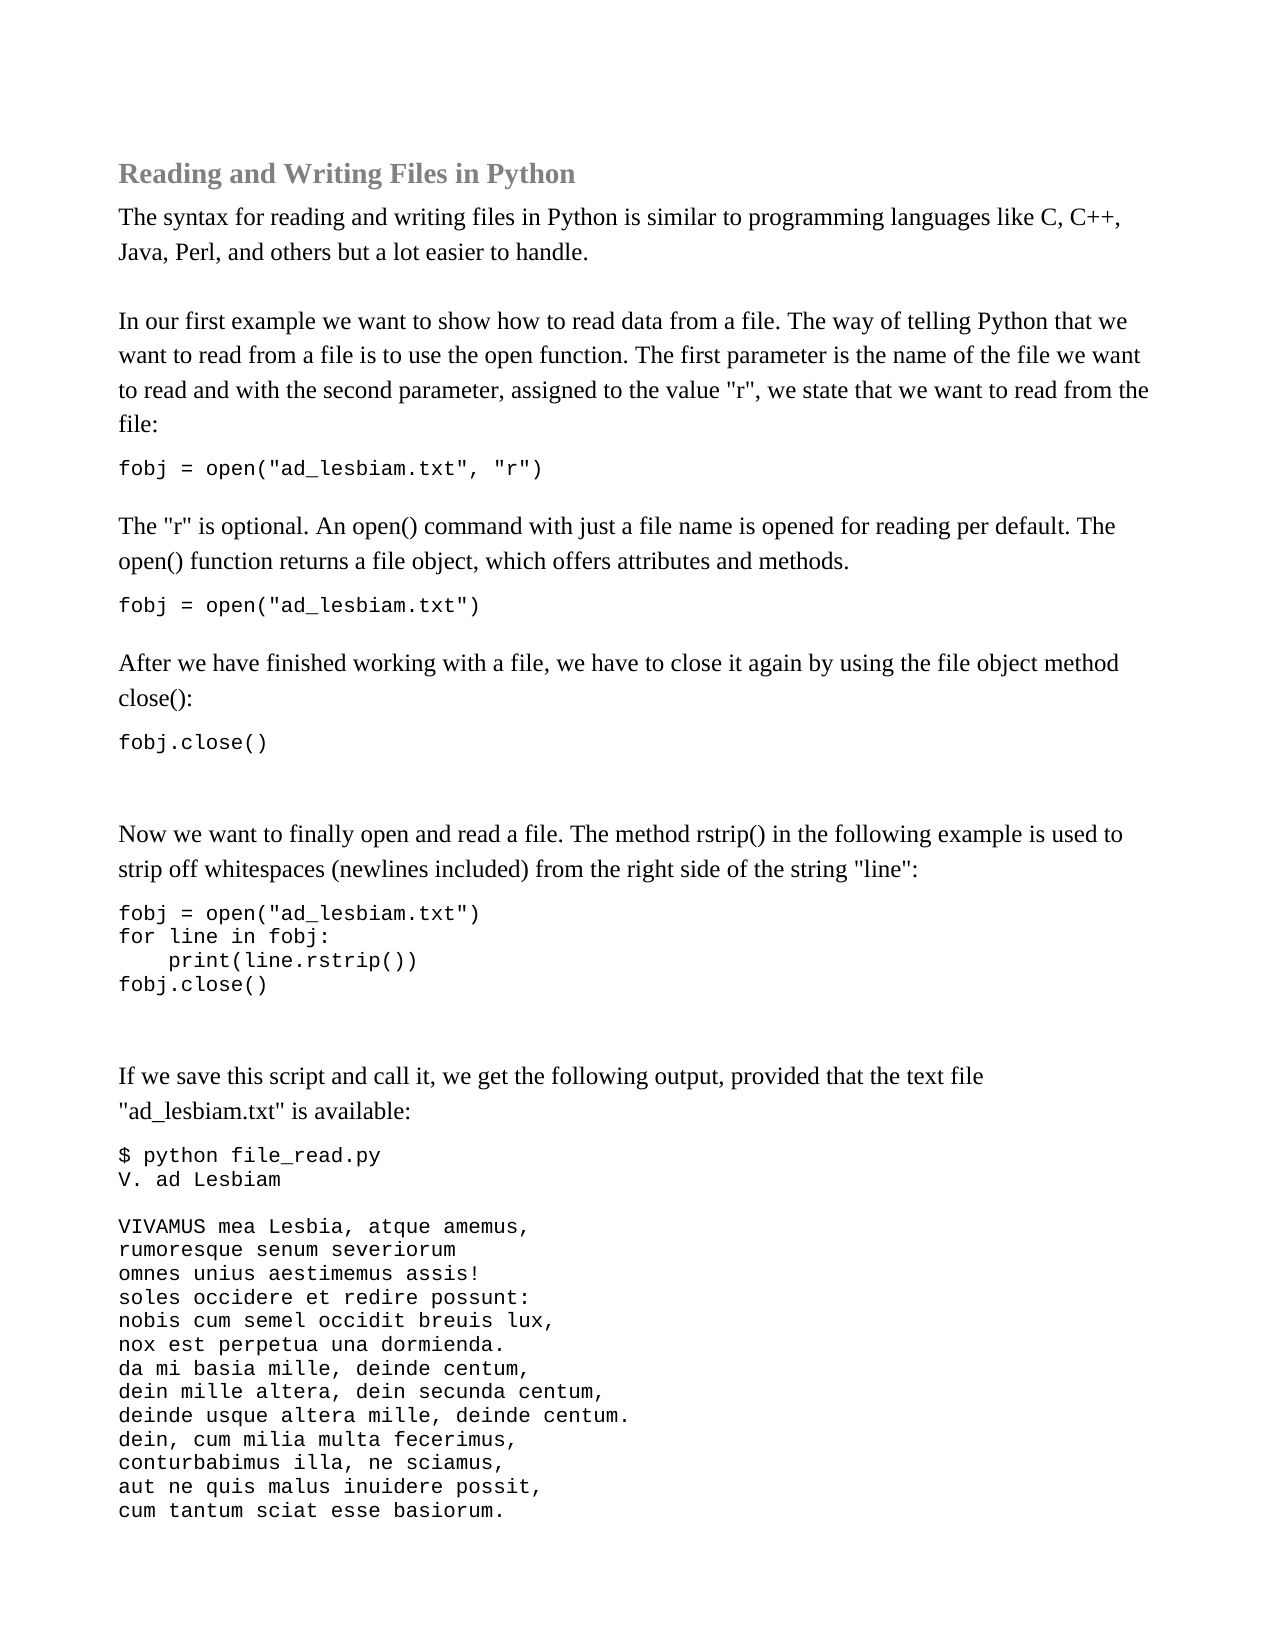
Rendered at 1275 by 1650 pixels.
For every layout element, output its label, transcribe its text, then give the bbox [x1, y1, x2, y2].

text dein, cum milia multa fecerimus, [118, 1429, 1157, 1452]
text nox est perpetua una dormienda. [118, 1334, 1157, 1358]
text Now we want to finally open and read a file. The method rstrip() in the following example is used to strip off whitespaces (newlines included) from the right side of the string "line": [118, 785, 1157, 882]
text VIVAMUS mea Lesbia, atque amemus, [118, 1216, 1157, 1239]
text conturbabimus illa, ne sciamus, [118, 1452, 1157, 1476]
subtitle Reading and Writing Files in Python [118, 156, 1157, 190]
text fobj = open("ad_lesbiam.txt") [118, 595, 1157, 619]
text V. ad Lesbiam [118, 1168, 1157, 1192]
text $ python file_read.py [118, 1145, 1157, 1168]
text aut ne quis malus inuidere possit, [118, 1476, 1157, 1499]
text print(line.rstrip()) [118, 950, 1157, 974]
text for line in fobj: [118, 926, 1157, 950]
text omnes unius aestimemus assis! [118, 1263, 1157, 1287]
text nobis cum semel occidit breuis lux, [118, 1310, 1157, 1334]
text The "r" is optional. An open() command with just a file name is opened for reading per default. The open() function returns a file object, which offers attributes and methods. [118, 511, 1157, 575]
text fobj.close() [118, 732, 1157, 755]
text fobj.close() [118, 974, 1157, 997]
text fobj = open("ad_lesbiam.txt", "r") [118, 458, 1157, 482]
text rumoresque senum severiorum [118, 1239, 1157, 1263]
text soles occidere et redire possunt: [118, 1287, 1157, 1310]
text After we have finished working with a file, we have to close it again by using the file object method close(): [118, 648, 1157, 711]
text The syntax for reading and writing files in Python is similar to programming languages like C, C++, Java, Perl, and others but a lot easier to handle. In our first example we want to show how to read data from a file. The way of telling Python that we want to read from a file is to use the open function. The first parameter is the name of the file we want to read and with the second parameter, assigned to the value "r", we state that we want to read from the file: [118, 202, 1157, 438]
text da mi basia mille, deinde centum, [118, 1358, 1157, 1381]
text If we save this script and call it, we get the following output, provided that the text file "ad_lesbiam.txt" is available: [118, 1027, 1157, 1124]
text deinde usque altera mille, deinde centum. [118, 1405, 1157, 1429]
text dein mille altera, dein secunda centum, [118, 1381, 1157, 1405]
text fobj = open("ad_lesbiam.txt") [118, 903, 1157, 926]
text cum tantum sciat esse basiorum. [118, 1499, 1157, 1523]
